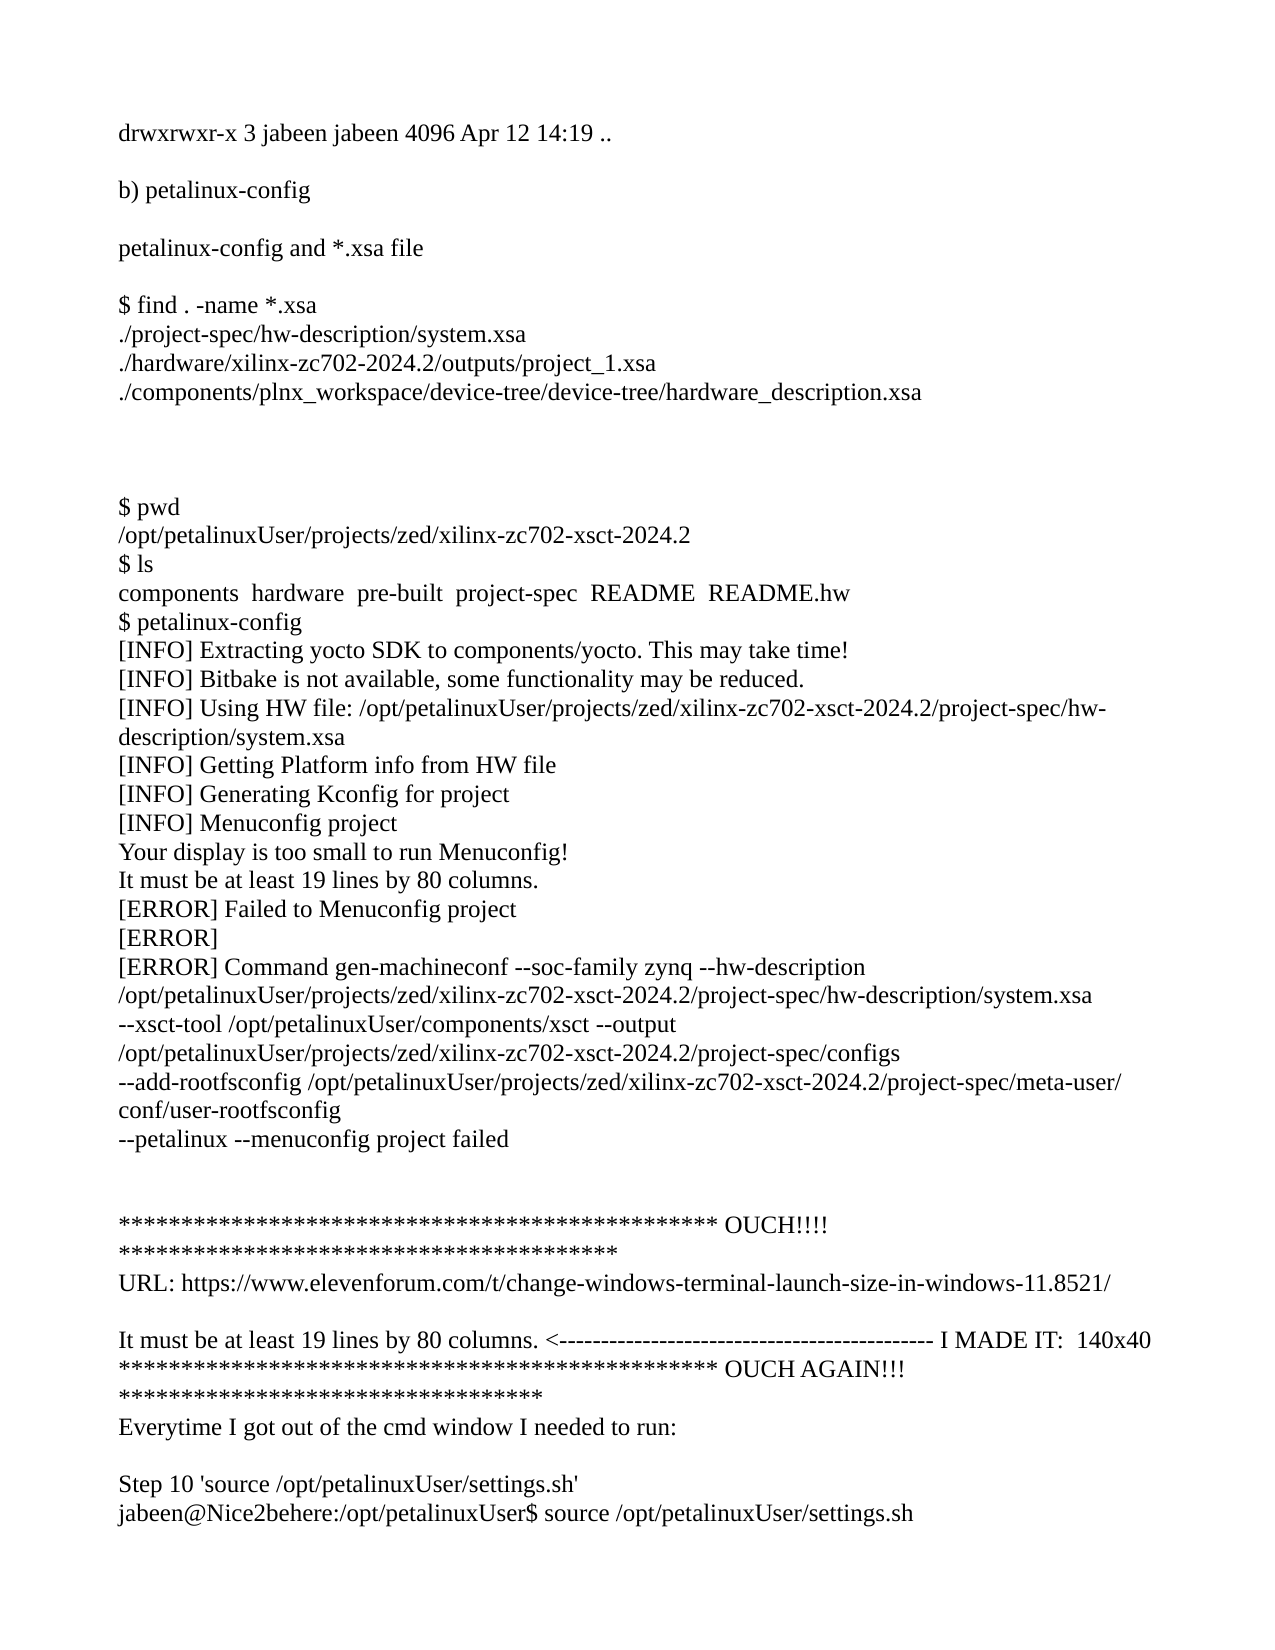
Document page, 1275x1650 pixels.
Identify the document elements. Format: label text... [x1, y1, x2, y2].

text /opt/petalinuxUser/projects/zed/xilinx-zc702-xsct-2024.2/project-spec/hw-description/system.xsa [118, 981, 1157, 1009]
text [INFO] Generating Kconfig for project [118, 779, 1157, 808]
text --petalinux --menuconfig project failed [118, 1124, 1157, 1153]
text ************************************************ OUCH AGAIN!!!********************************** [118, 1354, 1157, 1412]
text [INFO] Getting Platform info from HW file [118, 751, 1157, 779]
text Step 10 'source /opt/petalinuxUser/settings.sh' [118, 1469, 1157, 1498]
text Your display is too small to run Menuconfig! [118, 837, 1157, 866]
text [INFO] Using HW file: /opt/petalinuxUser/projects/zed/xilinx-zc702-xsct-2024.2/project-spec/hw-description/system.xsa [118, 693, 1157, 751]
text ./hardware/xilinx-zc702-2024.2/outputs/project_1.xsa [118, 348, 1157, 377]
text [INFO] Bitbake is not available, some functionality may be reduced. [118, 664, 1157, 693]
text --xsct-tool /opt/petalinuxUser/components/xsct --output [118, 1009, 1157, 1038]
text $ ls [118, 549, 1157, 578]
text $ find . -name *.xsa [118, 291, 1157, 319]
text It must be at least 19 lines by 80 columns. [118, 866, 1157, 894]
text jabeen@Nice2behere:/opt/petalinuxUser$ source /opt/petalinuxUser/settings.sh [118, 1498, 1157, 1527]
text --add-rootfsconfig /opt/petalinuxUser/projects/zed/xilinx-zc702-xsct-2024.2/project-spec/meta-user/conf/user-rootfsconfig [118, 1067, 1157, 1124]
text URL: https://www.elevenforum.com/t/change-windows-terminal-launch-size-in-windows-11.8521/ [118, 1268, 1157, 1297]
text $ petalinux-config [118, 607, 1157, 636]
text ./project-spec/hw-description/system.xsa [118, 319, 1157, 348]
text components hardware pre-built project-spec README README.hw [118, 578, 1157, 607]
text petalinux-config and *.xsa file [118, 233, 1157, 262]
text ./components/plnx_workspace/device-tree/device-tree/hardware_description.xsa [118, 377, 1157, 406]
text drwxrwxr-x 3 jabeen jabeen 4096 Apr 12 14:19 .. [118, 118, 1157, 147]
text [ERROR] Failed to Menuconfig project [118, 894, 1157, 923]
text [INFO] Extracting yocto SDK to components/yocto. This may take time! [118, 636, 1157, 664]
text Everytime I got out of the cmd window I needed to run: [118, 1412, 1157, 1441]
text /opt/petalinuxUser/projects/zed/xilinx-zc702-xsct-2024.2 [118, 521, 1157, 549]
text b) petalinux-config [118, 176, 1157, 204]
text [ERROR] Command gen-machineconf --soc-family zynq --hw-description [118, 952, 1157, 981]
text It must be at least 19 lines by 80 columns. <--------------------------------------------- I MADE IT: 140x40 [118, 1326, 1157, 1354]
text /opt/petalinuxUser/projects/zed/xilinx-zc702-xsct-2024.2/project-spec/configs [118, 1038, 1157, 1067]
text [ERROR] [118, 923, 1157, 952]
text [INFO] Menuconfig project [118, 808, 1157, 837]
text ************************************************ OUCH!!!!**************************************** [118, 1211, 1157, 1268]
text $ pwd [118, 492, 1157, 521]
